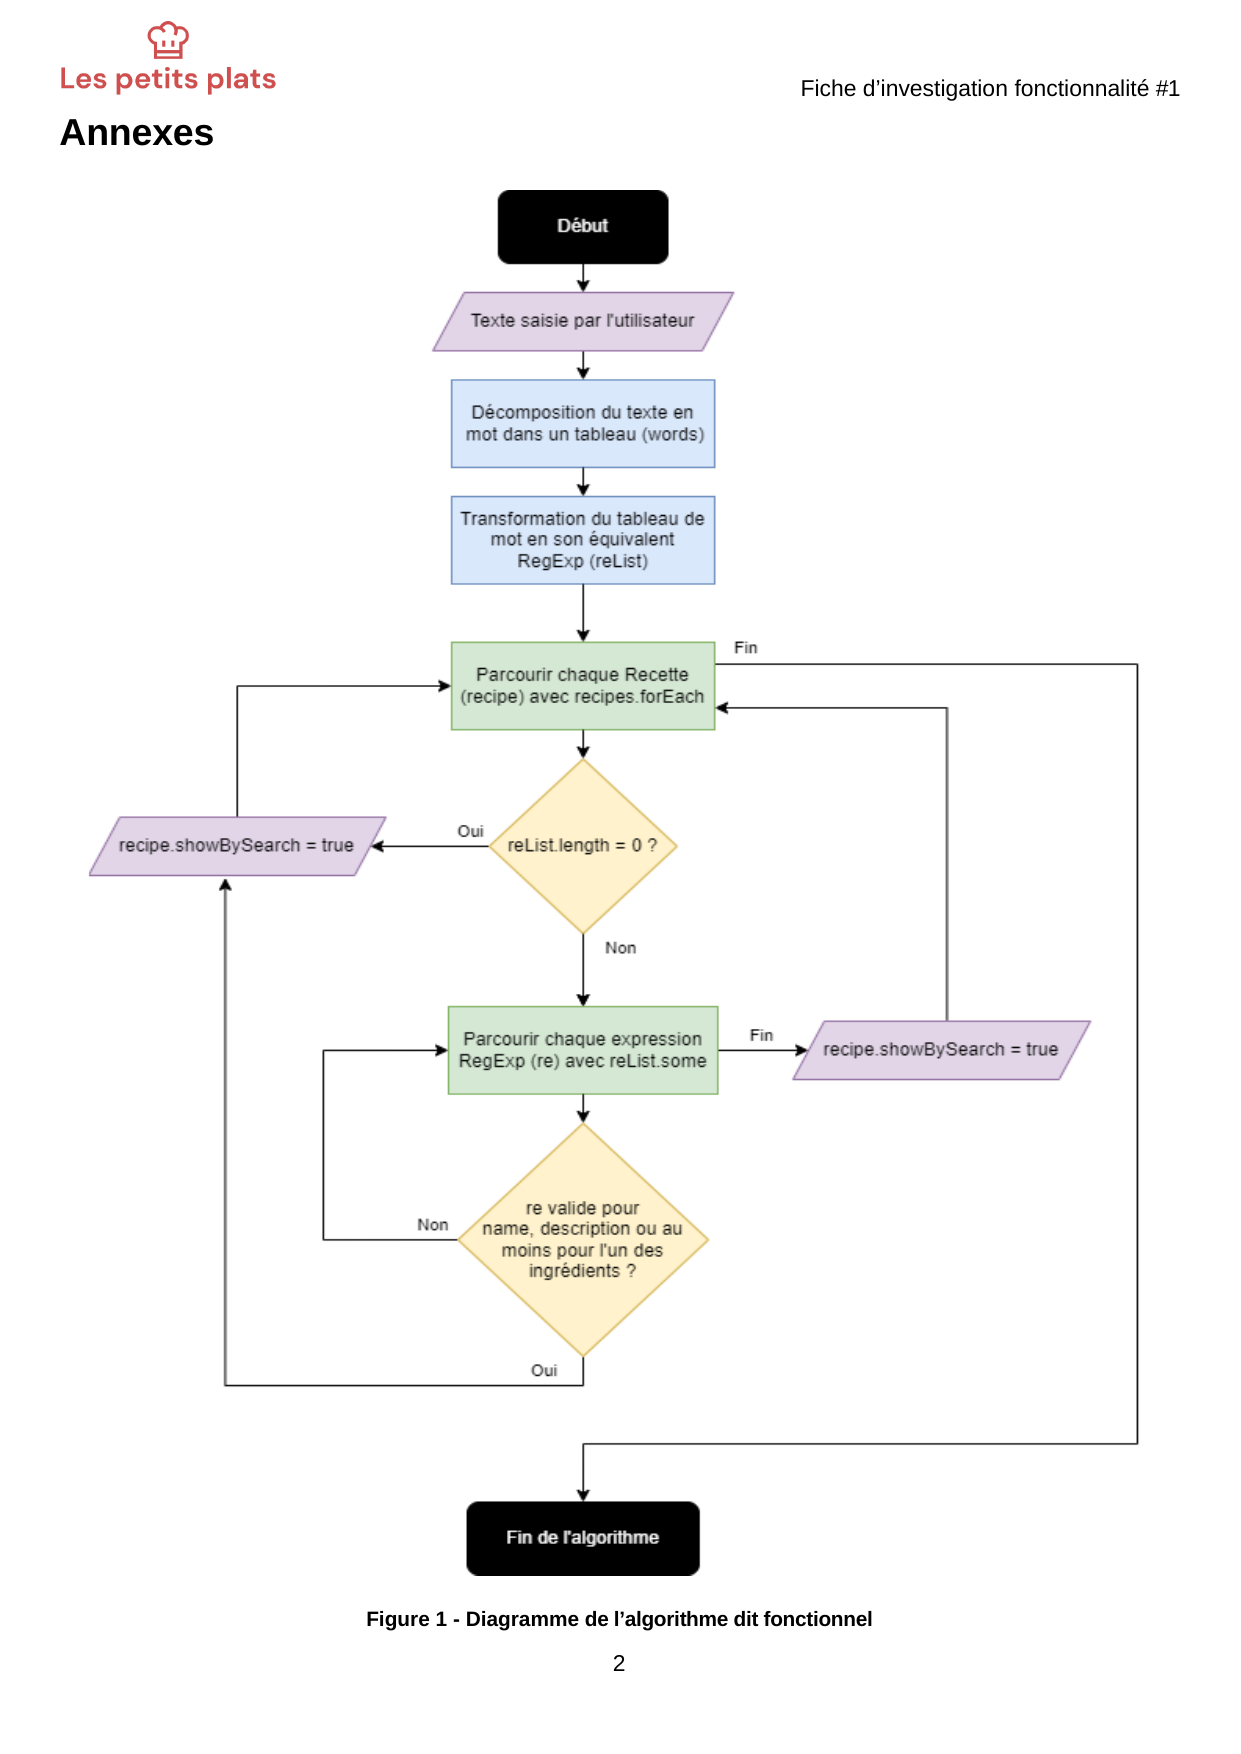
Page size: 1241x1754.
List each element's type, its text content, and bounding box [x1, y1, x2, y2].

picture [88, 190, 1150, 1576]
picture [59, 21, 277, 97]
text Figure 1 - Diagramme de l’algorithme dit fonctionnel [48, 1607, 1190, 1631]
text Annexes [59, 111, 1194, 154]
